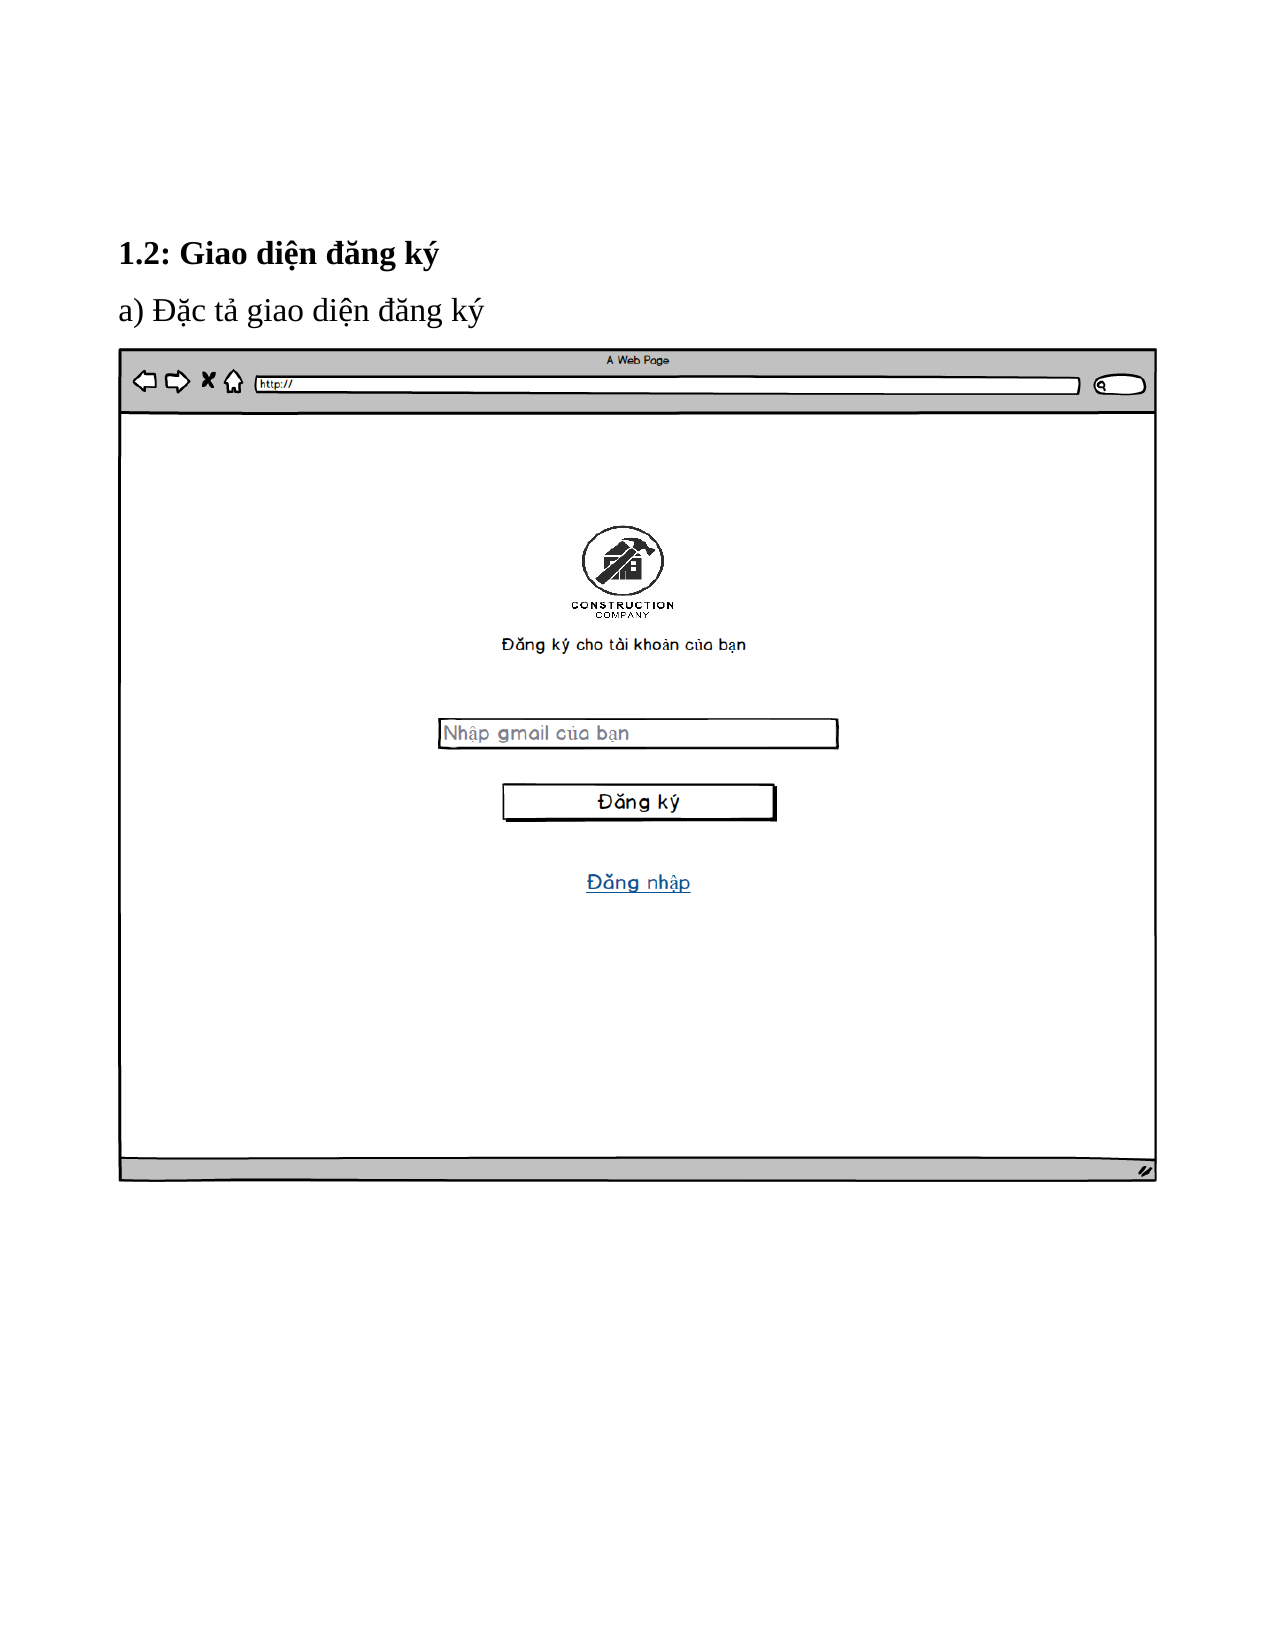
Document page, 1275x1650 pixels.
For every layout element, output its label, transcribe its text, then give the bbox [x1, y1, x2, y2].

picture [118, 348, 1157, 1182]
text 1.2: Giao diện đăng ký [118, 233, 1157, 271]
text a) Đặc tả giao diện đăng ký [118, 291, 1157, 329]
